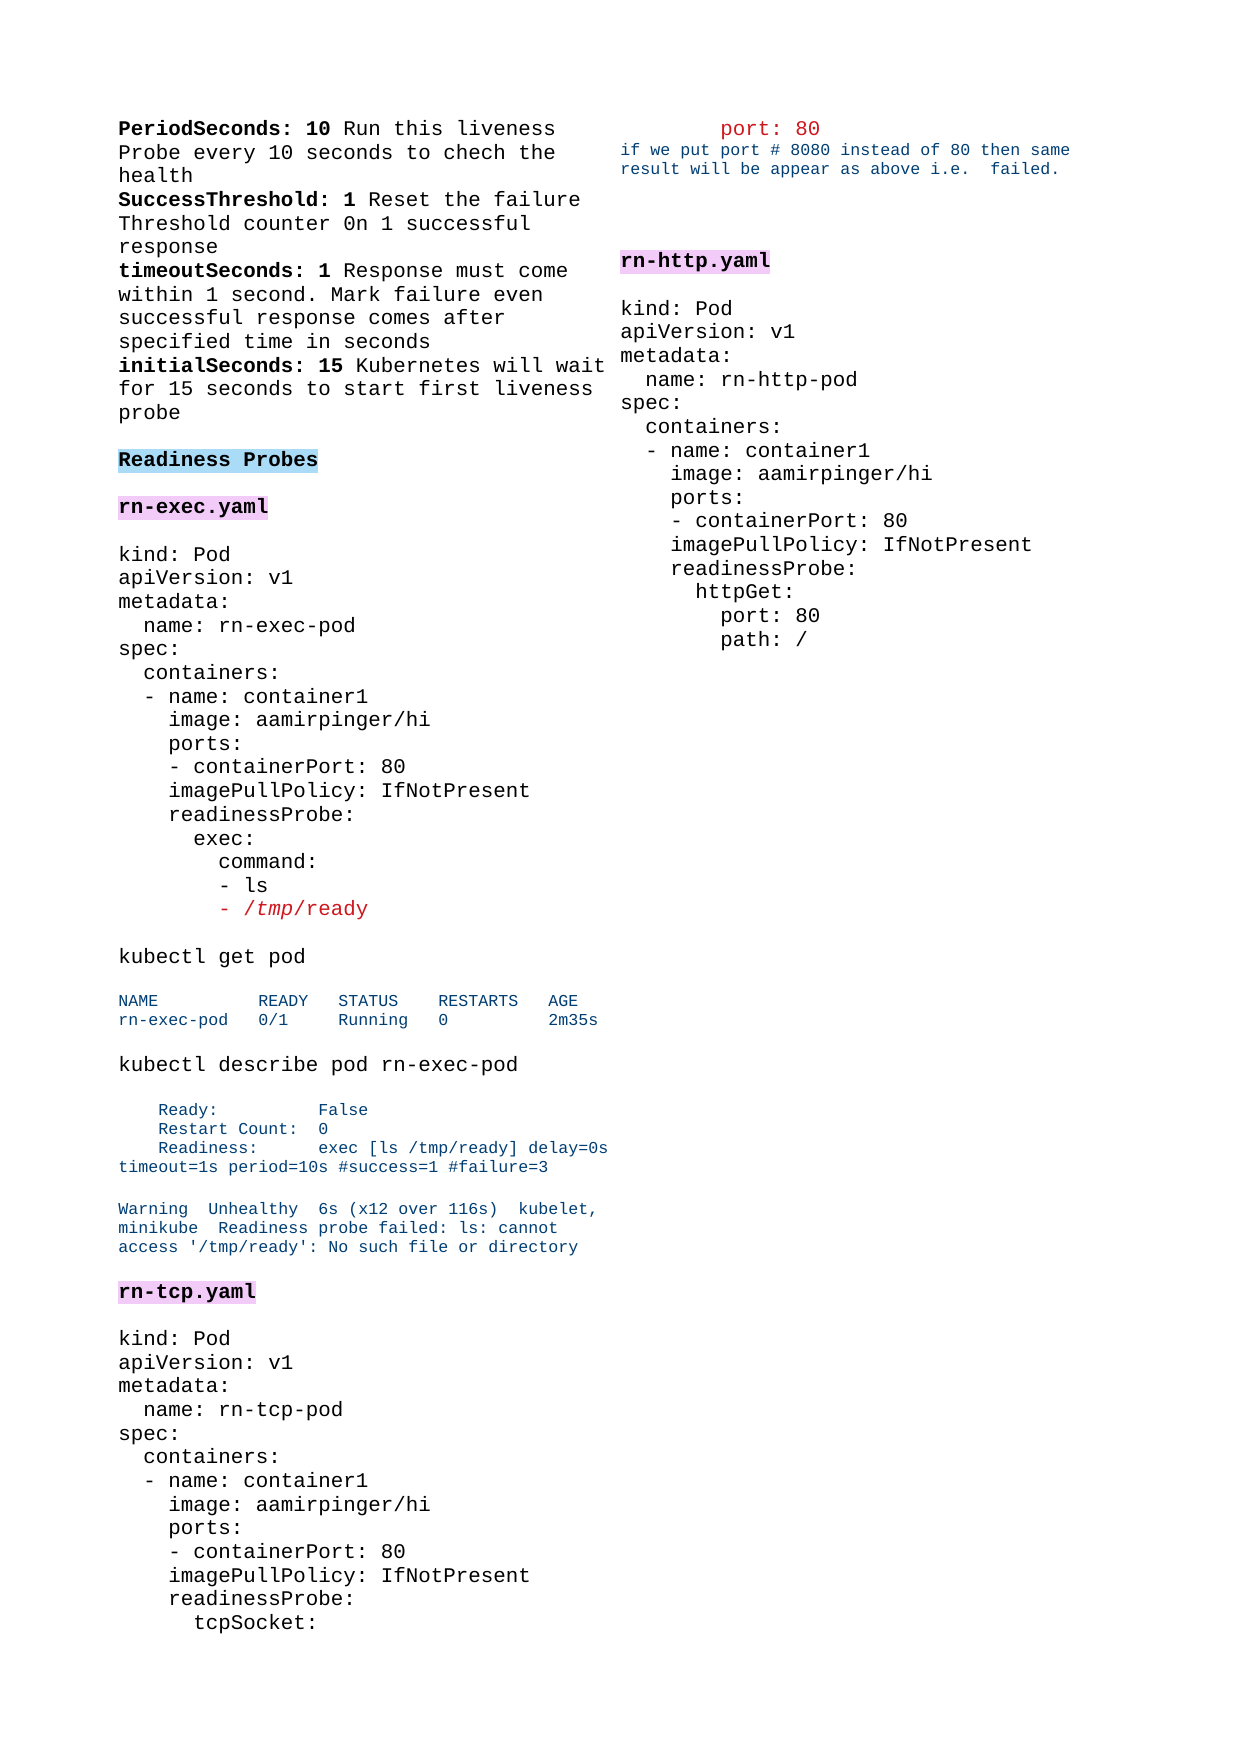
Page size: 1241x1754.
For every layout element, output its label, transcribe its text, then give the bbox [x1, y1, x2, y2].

text kubectl describe pod rn-exec-pod [118, 1054, 620, 1078]
text name: rn-exec-pod [118, 615, 620, 638]
text - /tmp/ready [118, 898, 620, 922]
text rn-tcp.yaml [118, 1281, 620, 1304]
text exec: [118, 827, 620, 851]
text Warning Unhealthy 6s (x12 over 116s) kubelet, minikube Readiness probe failed: ls: cannot access '/tmp/ready': No such file or directory [118, 1201, 620, 1257]
text Ready: False [118, 1102, 620, 1121]
text - name: container1 [620, 439, 1122, 463]
text containers: [118, 662, 620, 686]
text - name: container1 [118, 686, 620, 709]
text metadata: [620, 345, 1122, 369]
text name: rn-http-pod [620, 369, 1122, 392]
text metadata: [118, 1376, 620, 1399]
text readinessProbe: [118, 804, 620, 827]
text spec: [620, 392, 1122, 416]
text Readiness: exec [ls /tmp/ready] delay=0s timeout=1s period=10s #success=1 #failure=3 [118, 1139, 620, 1177]
text image: aamirpinger/hi [118, 1494, 620, 1517]
text spec: [118, 638, 620, 662]
text command: [118, 851, 620, 875]
text kind: Pod [118, 1328, 620, 1352]
text - containerPort: 80 [620, 511, 1122, 534]
text path: / [620, 629, 1122, 652]
text readinessProbe: [620, 558, 1122, 581]
text imagePullPolicy: IfNotPresent [620, 534, 1122, 558]
text ports: [118, 733, 620, 757]
text image: aamirpinger/hi [118, 709, 620, 733]
text Readiness Probes [118, 449, 620, 473]
text kubectl get pod [118, 946, 620, 969]
text kind: Pod [620, 298, 1122, 321]
text ports: [620, 487, 1122, 511]
text containers: [620, 416, 1122, 439]
text httpGet: [620, 581, 1122, 605]
text if we put port # 8080 instead of 80 then same result will be appear as above i.e. failed. [620, 142, 1122, 179]
text name: rn-tcp-pod [118, 1399, 620, 1423]
text rn-exec.yaml [118, 496, 620, 520]
text ports: [118, 1517, 620, 1541]
text SuccessThreshold: 1 Reset the failure Threshold counter 0n 1 successful response [118, 189, 620, 260]
text readinessProbe: [118, 1588, 620, 1612]
text spec: [118, 1423, 620, 1446]
text rn-http.yaml [620, 250, 1122, 274]
text kind: Pod [118, 544, 620, 567]
text rn-exec-pod 0/1 Running 0 2m35s [118, 1012, 620, 1031]
text NAME READY STATUS RESTARTS AGE [118, 993, 620, 1012]
text initialSeconds: 15 Kubernetes will wait for 15 seconds to start first liveness probe [118, 354, 620, 426]
text imagePullPolicy: IfNotPresent [118, 1565, 620, 1588]
text containers: [118, 1446, 620, 1470]
text imagePullPolicy: IfNotPresent [118, 780, 620, 804]
text tcpSocket: [118, 1612, 620, 1636]
text - name: container1 [118, 1470, 620, 1494]
text timeoutSeconds: 1 Response must come within 1 second. Mark failure even successful response comes after specified time in seconds [118, 260, 620, 354]
text apiVersion: v1 [620, 321, 1122, 345]
text image: aamirpinger/hi [620, 463, 1122, 487]
text port: 80 [620, 605, 1122, 629]
text metadata: [118, 591, 620, 615]
text PeriodSeconds: 10 Run this liveness Probe every 10 seconds to chech the health [118, 118, 620, 189]
text apiVersion: v1 [118, 567, 620, 591]
text port: 80 [620, 118, 1122, 142]
text Restart Count: 0 [118, 1121, 620, 1139]
text - containerPort: 80 [118, 1541, 620, 1565]
text - containerPort: 80 [118, 757, 620, 780]
text apiVersion: v1 [118, 1352, 620, 1376]
text - ls [118, 875, 620, 898]
